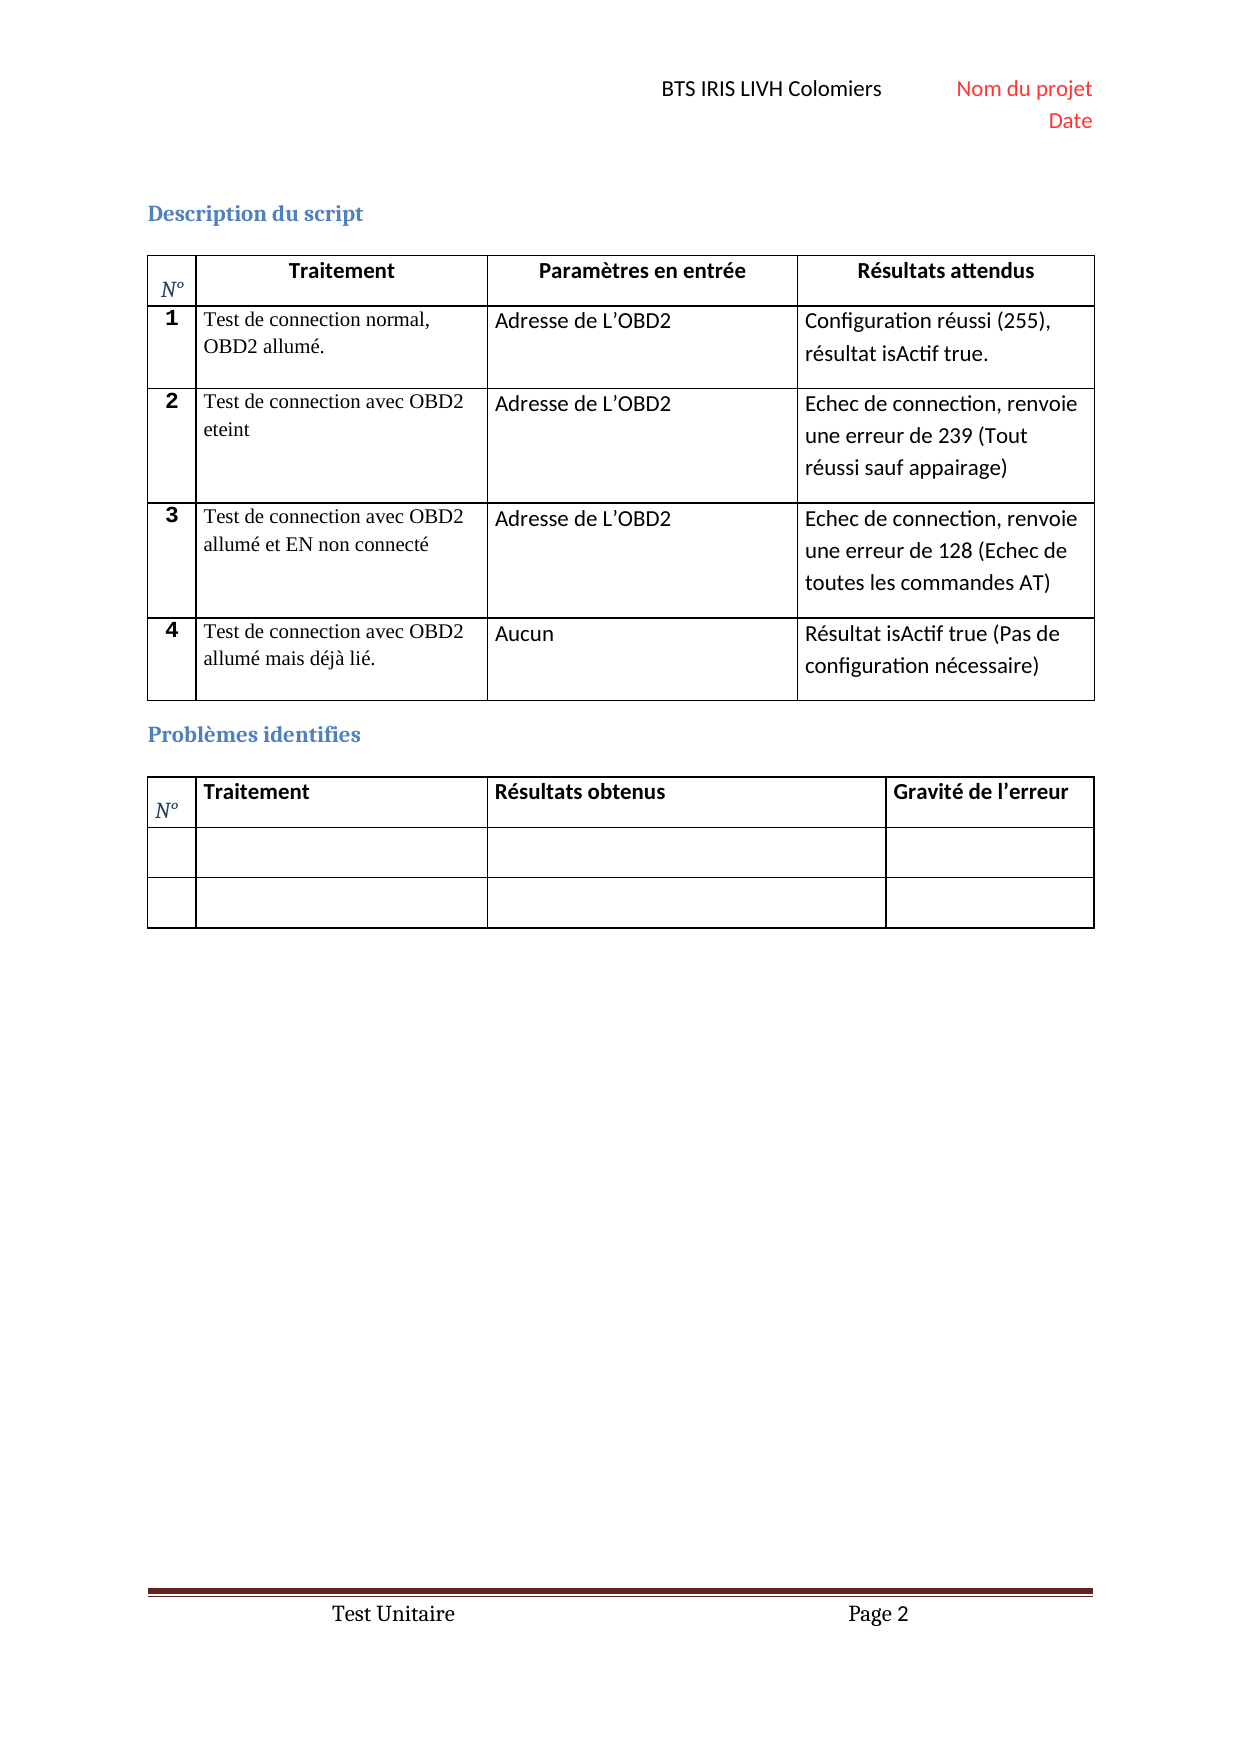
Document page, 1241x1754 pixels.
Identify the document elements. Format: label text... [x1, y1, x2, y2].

table_cell [887, 828, 1093, 877]
table_cell Echec de connection, renvoie une erreur de 239 (Tout réussi sauf appairage) [798, 389, 1094, 502]
table_cell Echec de connection, renvoie une erreur de 128 (Echec de toutes les commandes AT) [798, 504, 1094, 617]
table_cell Adresse de L’OBD2 [488, 504, 797, 617]
subtitle Problèmes identifies [148, 722, 1093, 748]
table_header N° [148, 778, 195, 826]
table_header N° [148, 256, 195, 305]
table_cell Résultat isActif true (Pas de configuration nécessaire) [798, 619, 1094, 700]
table_cell Aucun [488, 619, 797, 700]
table_cell Adresse de L’OBD2 [488, 389, 797, 502]
table_cell Adresse de L’OBD2 [488, 307, 797, 387]
table_header Résultats obtenus [488, 778, 885, 826]
table_cell Test de connection avec OBD2 allumé mais déjà lié. [197, 619, 487, 700]
table_cell Test de connection normal, OBD2 allumé. [197, 307, 487, 387]
table_cell [887, 878, 1093, 927]
table_cell 2 [148, 389, 195, 502]
subtitle Description du script [148, 201, 1093, 227]
table_cell 1 [148, 307, 195, 387]
table_header Paramètres en entrée [488, 256, 797, 305]
table_header Traitement [197, 256, 487, 305]
table_cell Configuration réussi (255), résultat isActif true. [798, 307, 1094, 387]
table_header Gravité de l’erreur [887, 778, 1093, 826]
table_cell [488, 828, 885, 877]
table_cell [488, 878, 885, 927]
table_cell [148, 878, 195, 927]
table_cell 4 [148, 619, 195, 700]
table_cell Test de connection avec OBD2 allumé et EN non connecté [197, 504, 487, 617]
table_cell 3 [148, 504, 195, 617]
table_cell [197, 878, 487, 927]
table_cell [197, 828, 487, 877]
table_cell Test de connection avec OBD2 eteint [197, 389, 487, 502]
table_cell [148, 828, 195, 877]
table_header Résultats attendus [798, 256, 1094, 305]
table_header Traitement [197, 778, 487, 826]
